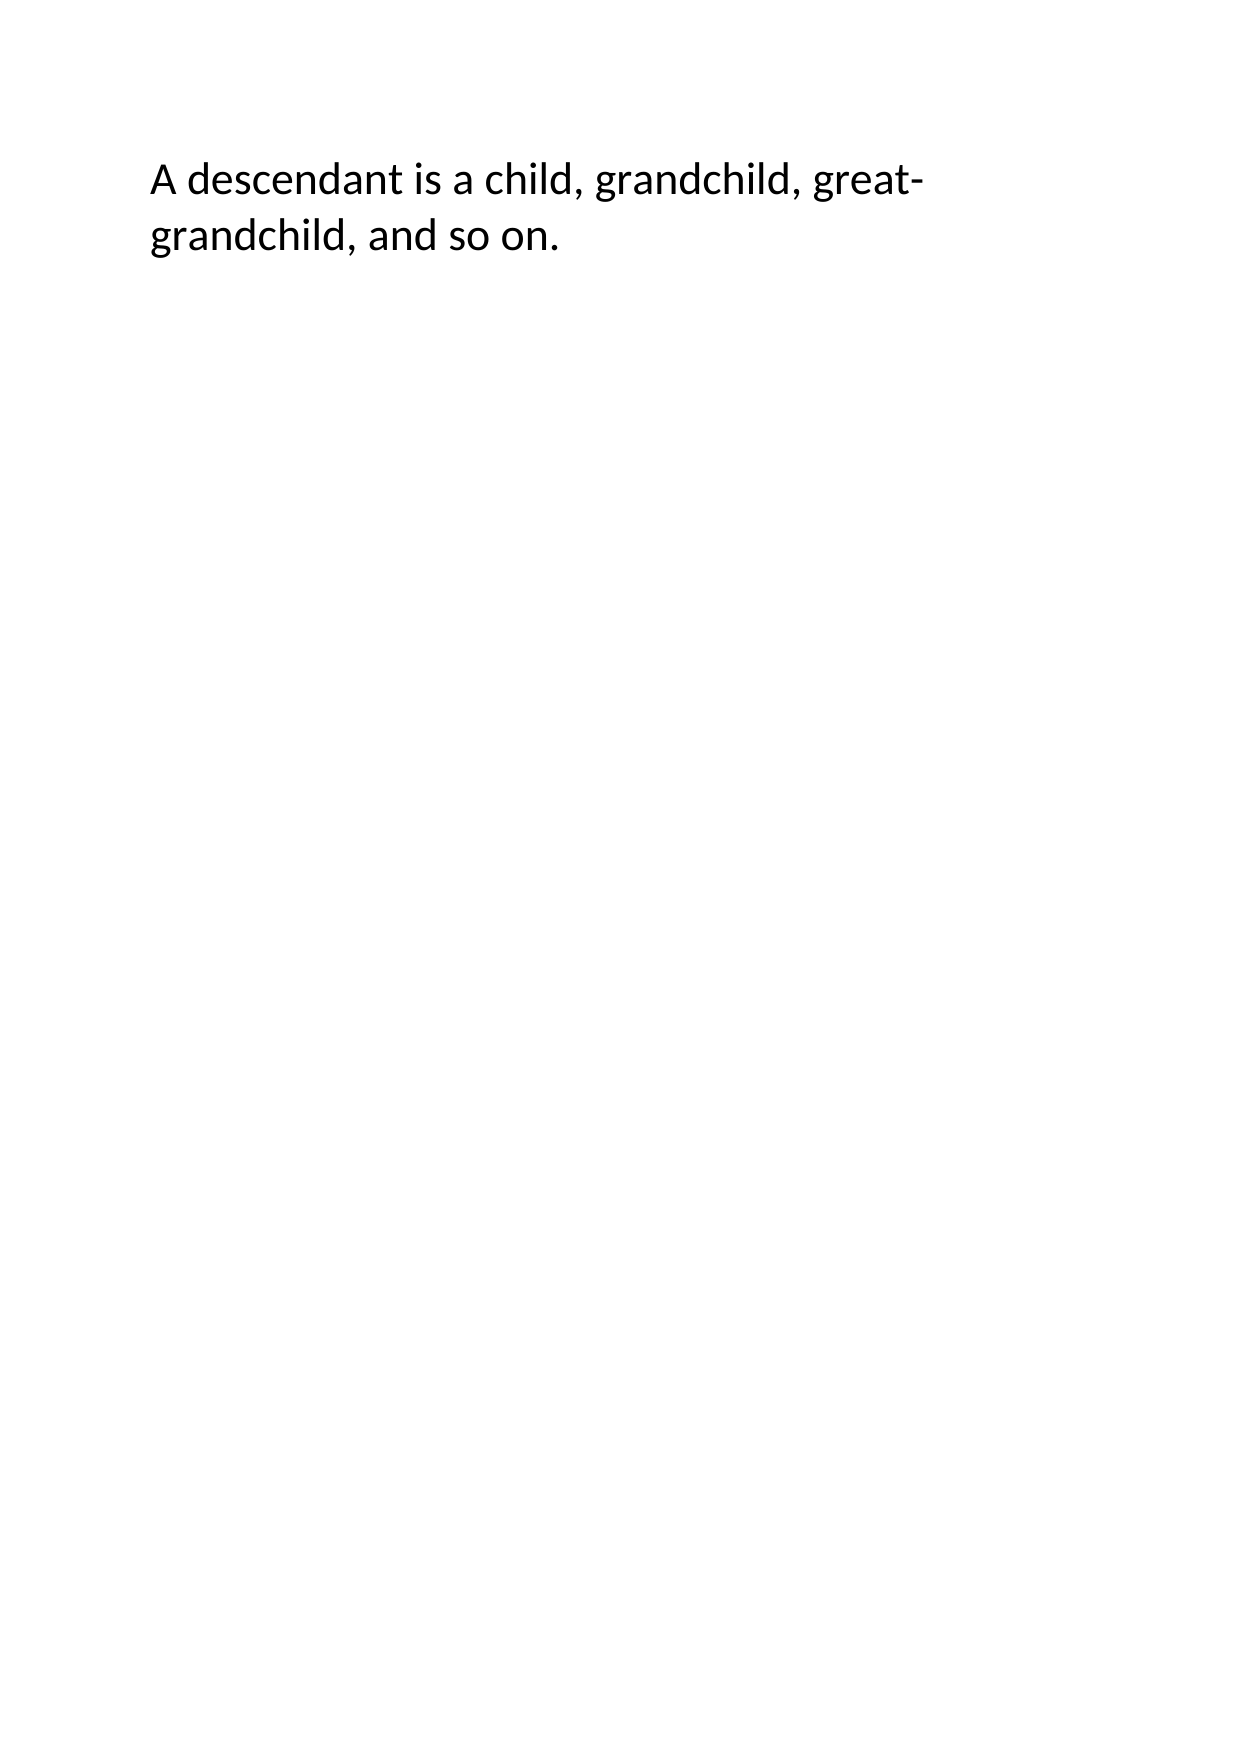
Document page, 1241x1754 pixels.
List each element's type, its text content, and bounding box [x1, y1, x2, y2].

text A descendant is a child, grandchild, great-grandchild, and so on. [150, 150, 1090, 262]
